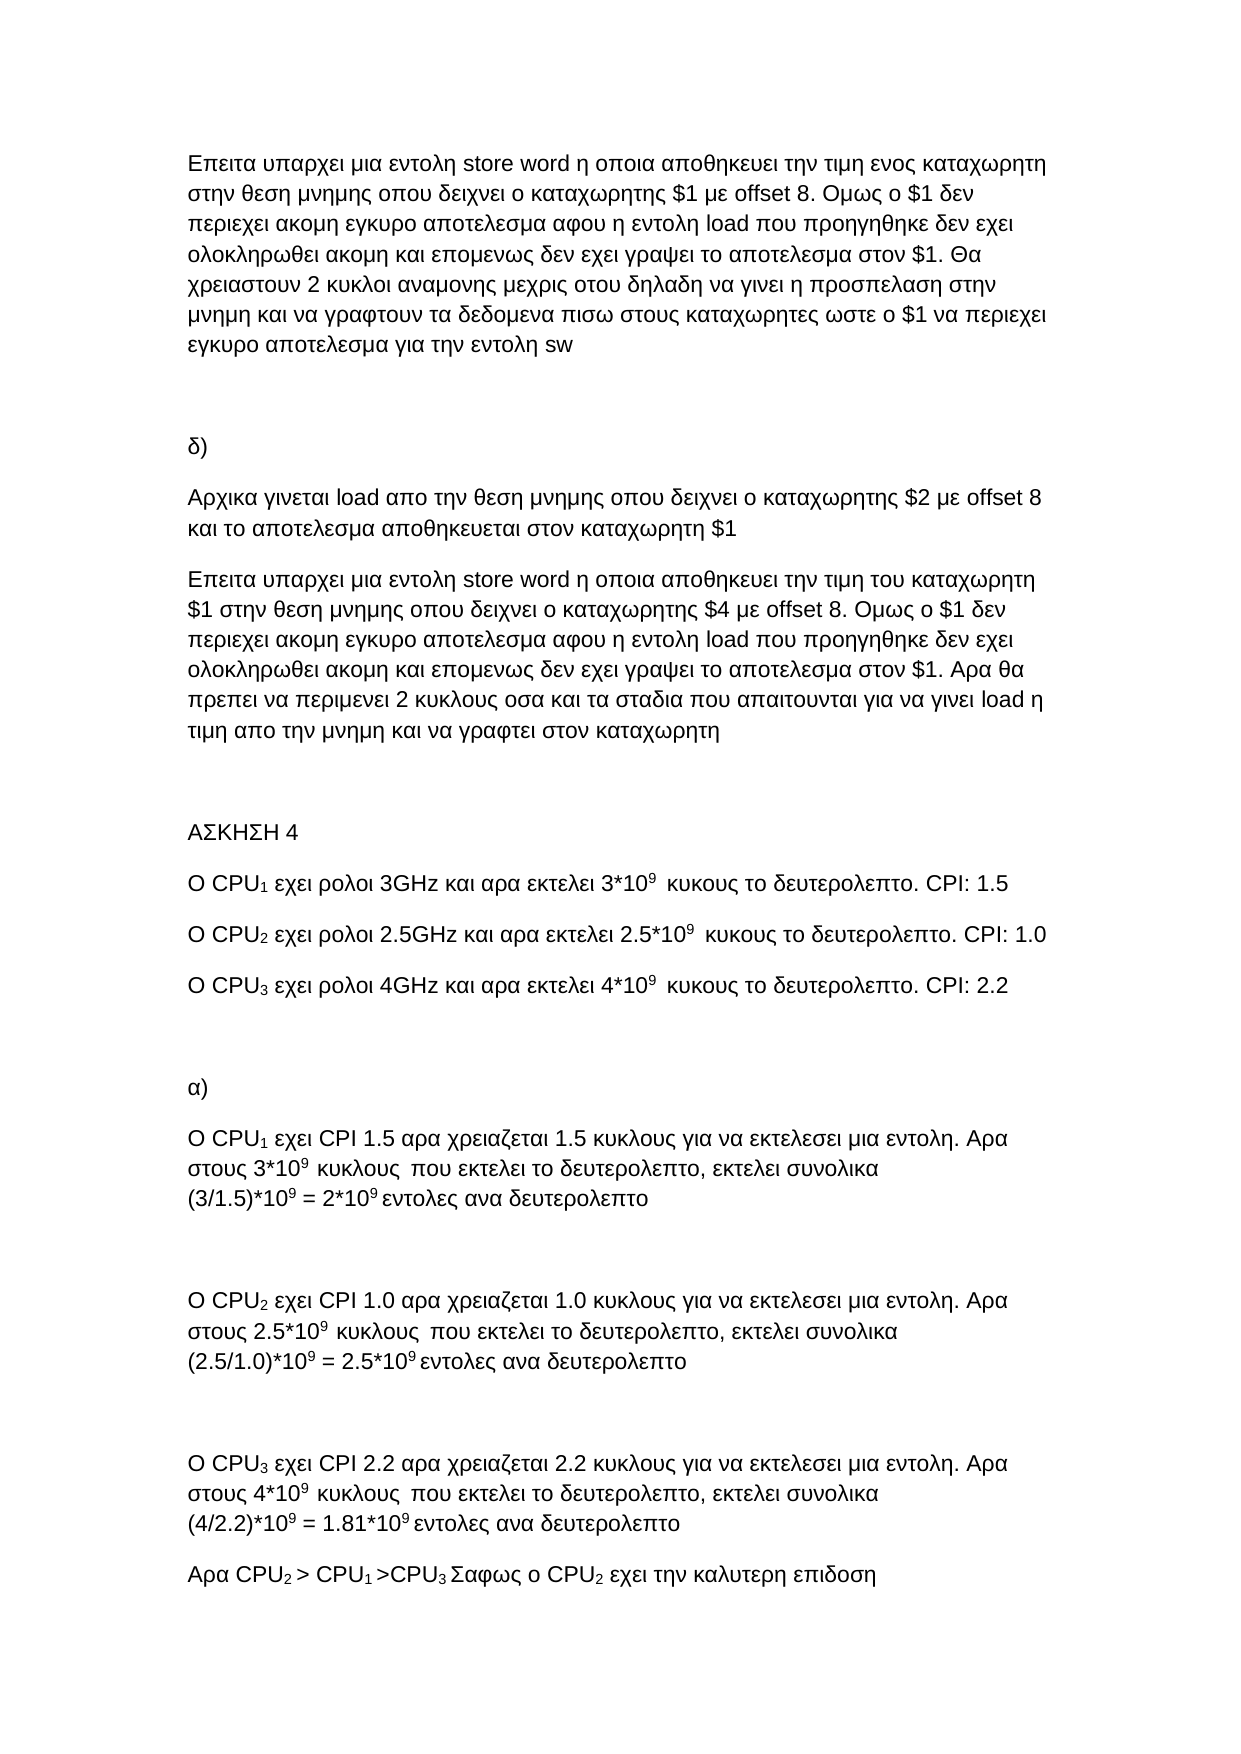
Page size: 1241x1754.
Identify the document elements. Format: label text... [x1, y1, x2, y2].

text δ) [187, 433, 1053, 460]
text Ο CPU3 εχει CPI 2.2 αρα χρειαζεται 2.2 κυκλους για να εκτελεσει μια εντολη. Αρα στους 4*109 κυκλους που εκτελει το δευτερολεπτο, εκτελει συνολικα (4/2.2)*109 = 1.81*109 εντολες ανα δευτερολεπτο [187, 1450, 1053, 1537]
text α) [187, 1074, 1053, 1100]
text Ο CPU1 εχει CPI 1.5 αρα χρειαζεται 1.5 κυκλους για να εκτελεσει μια εντολη. Αρα στους 3*109 κυκλους που εκτελει το δευτερολεπτο, εκτελει συνολικα (3/1.5)*109 = 2*109 εντολες ανα δευτερολεπτο [187, 1125, 1053, 1212]
text Αρα CPU2 > CPU1 >CPU3 Σαφως ο CPU2 εχει την καλυτερη επιδοση [187, 1561, 1053, 1588]
text ΑΣΚΗΣΗ 4 [187, 819, 1053, 845]
text Ο CPU2 εχει CPI 1.0 αρα χρειαζεται 1.0 κυκλους για να εκτελεσει μια εντολη. Αρα στους 2.5*109 κυκλους που εκτελει το δευτερολεπτο, εκτελει συνολικα (2.5/1.0)*109 = 2.5*109 εντολες ανα δευτερολεπτο [187, 1287, 1053, 1374]
text Επειτα υπαρχει μια εντολη store word η οποια αποθηκευει την τιμη ενος καταχωρητη στην θεση μνημης οπου δειχνει ο καταχωρητης $1 με offset 8. Ομως ο $1 δεν περιεχει ακομη εγκυρο αποτελεσμα αφου η εντολη load που προηγηθηκε δεν εχει ολοκληρωθει ακομη και επομενως δεν εχει γραψει το αποτελεσμα στον $1. Θα χρειαστουν 2 κυκλοι αναμονης μεχρις οτου δηλαδη να γινει η προσπελαση στην μνημη και να γραφτουν τα δεδομενα πισω στους καταχωρητες ωστε ο $1 να περιεχει εγκυρο αποτελεσμα για την εντολη sw [187, 150, 1053, 358]
text O CPU2 εχει ρολοι 2.5GHz και αρα εκτελει 2.5*109 κυκους το δευτερολεπτο. CPI: 1.0 [187, 921, 1053, 947]
text Αρχικα γινεται load απο την θεση μνημης οπου δειχνει ο καταχωρητης $2 με offset 8 και το αποτελεσμα αποθηκευεται στον καταχωρητη $1 [187, 484, 1053, 541]
text O CPU3 εχει ρολοι 4GHz και αρα εκτελει 4*109 κυκους το δευτερολεπτο. CPI: 2.2 [187, 972, 1053, 998]
text O CPU1 εχει ρολοι 3GHz και αρα εκτελει 3*109 κυκους το δευτερολεπτο. CPI: 1.5 [187, 870, 1053, 896]
text Επειτα υπαρχει μια εντολη store word η οποια αποθηκευει την τιμη του καταχωρητη $1 στην θεση μνημης οπου δειχνει ο καταχωρητης $4 με offset 8. Ομως ο $1 δεν περιεχει ακομη εγκυρο αποτελεσμα αφου η εντολη load που προηγηθηκε δεν εχει ολοκληρωθει ακομη και επομενως δεν εχει γραψει το αποτελεσμα στον $1. Αρα θα πρεπει να περιμενει 2 κυκλους οσα και τα σταδια που απαιτουνται για να γινει load η τιμη απο την μνημη και να γραφτει στον καταχωρητη [187, 566, 1053, 743]
